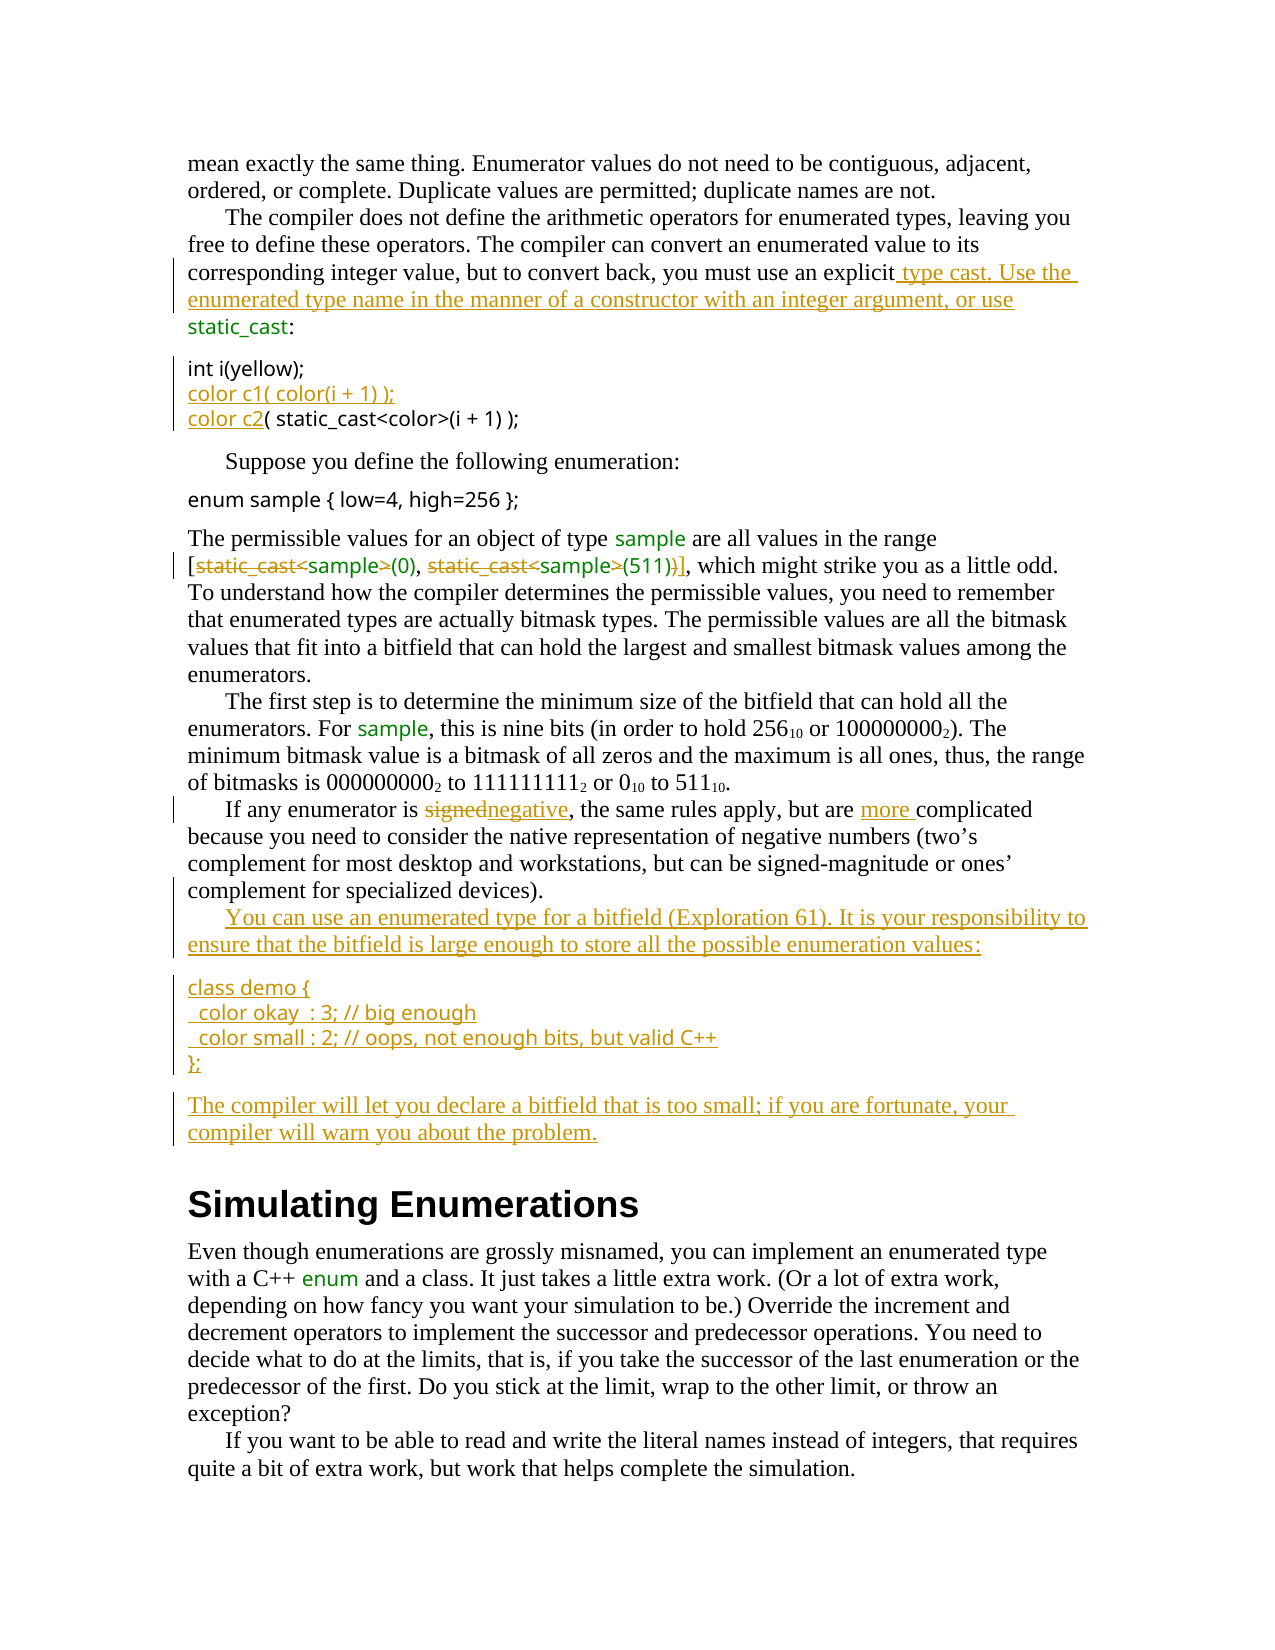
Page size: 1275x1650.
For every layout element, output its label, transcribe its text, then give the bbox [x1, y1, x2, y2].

subtitle Simulating Enumerations [187, 1183, 1087, 1225]
text You can use an enumerated type for a bitfield (Exploration 61). It is your responsibility to ensure that the bitfield is large enough to store all the possible enumeration values: [187, 904, 1087, 958]
text color small : 2; // oops, not enough bits, but valid C++ [187, 1025, 1072, 1050]
text The compiler does not define the arithmetic operators for enumerated types, leaving you free to define these operators. The compiler can convert an enumerated value to its corresponding integer value, but to convert back, you must use an explicit type cast. Use the enumerated type name in the manner of a constructor with an integer argument, or use static_cast: [187, 204, 1087, 339]
text enum sample { low=4, high=256 }; [187, 487, 1072, 512]
text color okay : 3; // big enough [187, 1000, 1072, 1025]
text mean exactly the same thing. Enumerator values do not need to be contiguous, adjacent, ordered, or complete. Duplicate values are permitted; duplicate names are not. [187, 150, 1087, 204]
text color c1( color(i + 1) ); [187, 381, 1072, 406]
text color c2( static_cast<color>(i + 1) ); [187, 406, 1072, 431]
text The first step is to determine the minimum size of the bitfield that can hold all the enumerators. For sample, this is nine bits (in order to hold 25610 or 1000000002). The minimum bitmask value is a bitmask of all zeros and the maximum is all ones, thus, the range of bitmasks is 0000000002 to 1111111112 or 010 to 51110. [187, 687, 1087, 796]
text class demo { [187, 975, 1072, 1000]
text }; [187, 1050, 1072, 1075]
text Even though enumerations are grossly misnamed, you can implement an enumerated type with a C++ enum and a class. It just takes a little extra work. (Or a lot of extra work, depending on how fancy you want your simulation to be.) Override the increment and decrement operators to implement the successor and predecessor operations. You need to decide what to do at the limits, that is, if you take the successor of the last enumeration or the predecessor of the first. Do you stick at the limit, wrap to the other limit, or throw an exception? [187, 1238, 1087, 1427]
text If you want to be able to read and write the literal names instead of integers, that requires quite a bit of extra work, but work that helps complete the simulation. [187, 1427, 1087, 1481]
text If any enumerator is negative, the same rules apply, but are more complicated because you need to consider the native representation of negative numbers (two’s complement for most desktop and workstations, but can be signed-magnitude or ones’ complement for specialized devices). [187, 796, 1087, 904]
text The compiler will let you declare a bitfield that is too small; if you are fortunate, your compiler will warn you about the problem. [187, 1092, 1087, 1146]
text The permissible values for an object of type sample are all values in the range [sample(0), sample(511)], which might strike you as a little odd. To understand how the compiler determines the permissible values, you need to remember that enumerated types are actually bitmask types. The permissible values are all the bitmask values that fit into a bitfield that can hold the largest and smallest bitmask values among the enumerators. [187, 525, 1087, 687]
text int i(yellow); [187, 356, 1072, 381]
text Suppose you define the following enumeration: [187, 448, 1087, 475]
